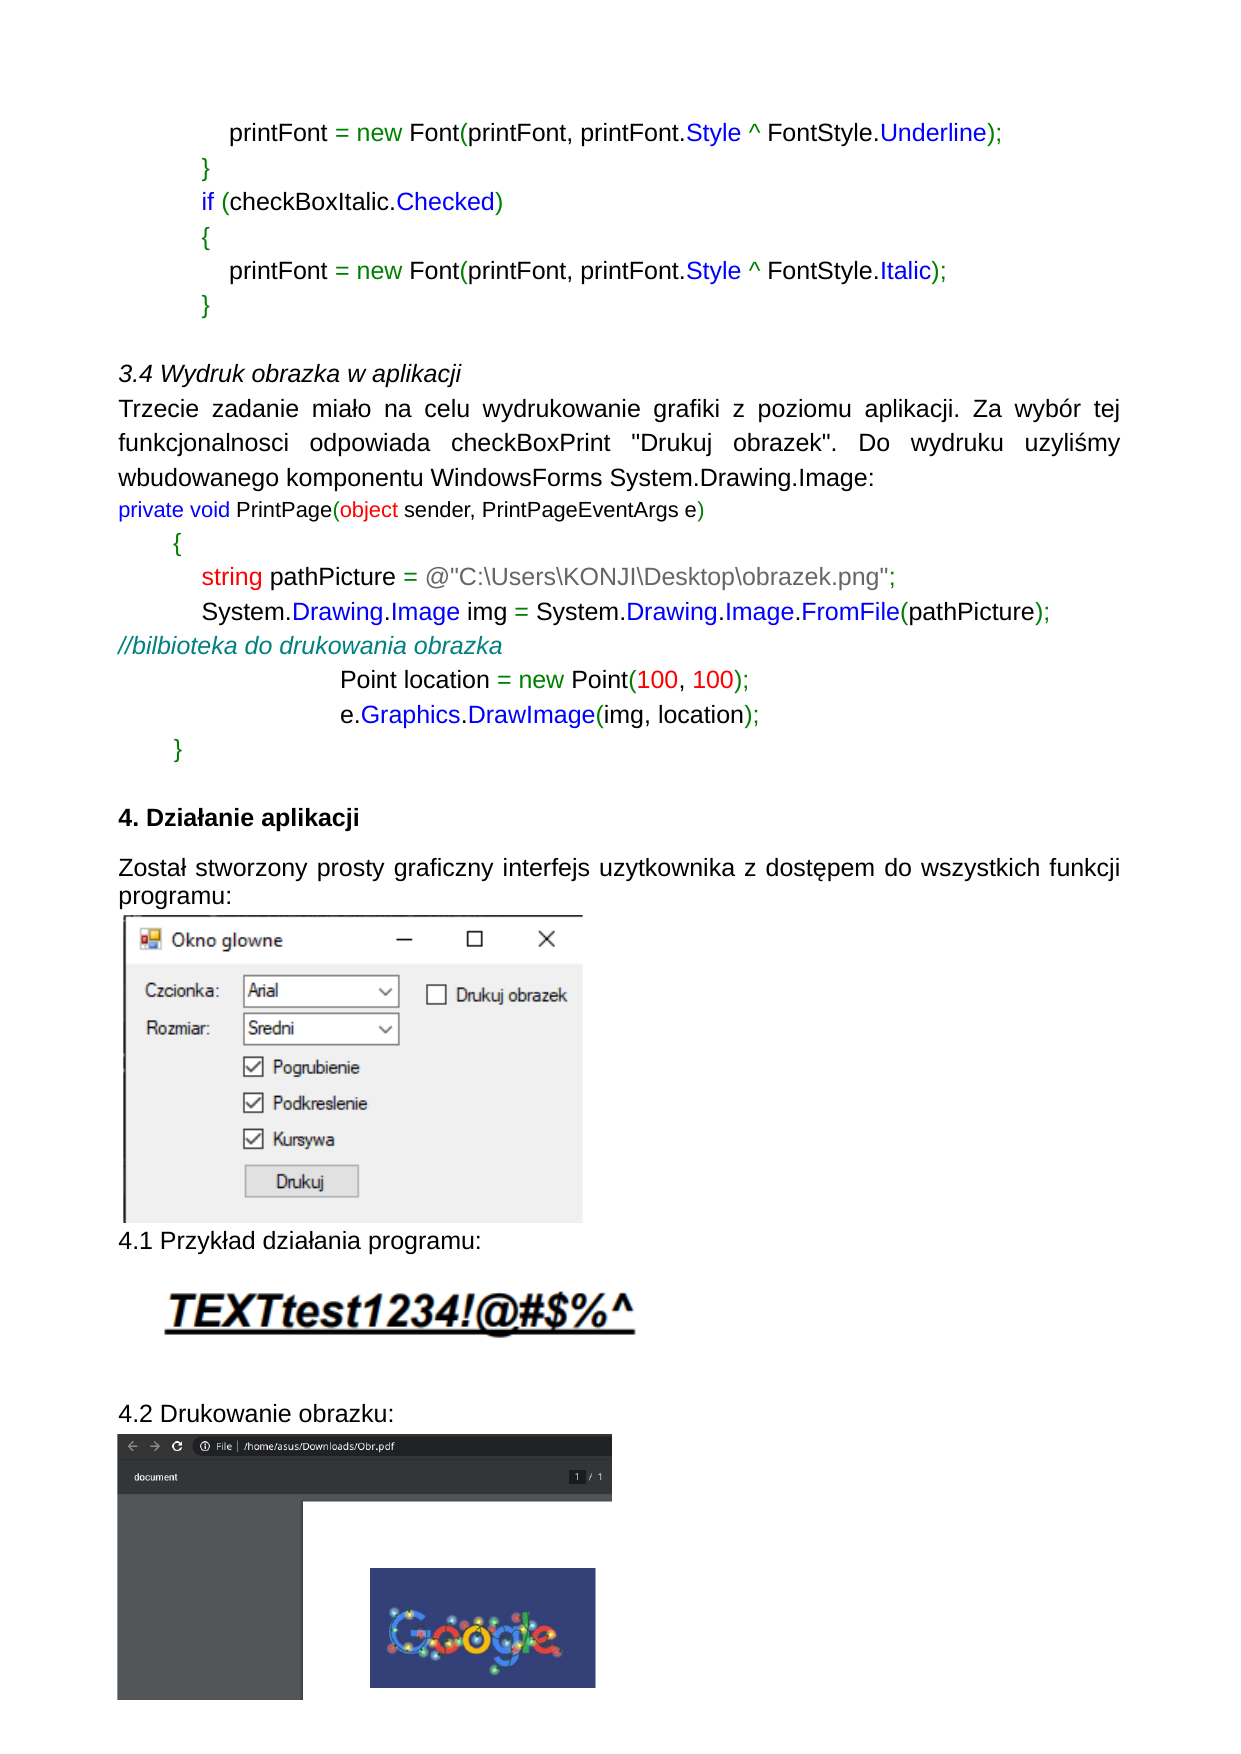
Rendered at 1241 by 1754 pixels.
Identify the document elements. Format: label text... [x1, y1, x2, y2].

text Został stworzony prosty graficzny interfejs uzytkownika z dostępem do wszystkich funkcji programu: [118, 852, 1122, 910]
text } [118, 734, 1122, 763]
text private void PrintPage(object sender, PrintPageEventArgs e) [118, 497, 1122, 523]
text 4.2 Drukowanie obrazku: [118, 1399, 1122, 1427]
text e.Graphics.DrawImage(img, location); [118, 700, 1122, 729]
text { [118, 222, 1122, 250]
text Point location = new Point(100, 100); [118, 666, 1122, 694]
picture [123, 915, 583, 1223]
picture [121, 1255, 728, 1384]
text if (checkBoxItalic.Checked) [118, 187, 1122, 216]
text printFont = new Font(printFont, printFont.Style ^ FontStyle.Underline); [118, 118, 1122, 147]
text printFont = new Font(printFont, printFont.Style ^ FontStyle.Italic); [118, 256, 1122, 285]
picture [117, 1434, 612, 1700]
text 4.1 Przykład działania programu: [118, 1226, 1122, 1255]
text } [118, 153, 1122, 181]
text { [118, 528, 1122, 556]
text 4. Działanie aplikacji [118, 803, 1122, 832]
text } [118, 291, 1122, 319]
text System.Drawing.Image img = System.Drawing.Image.FromFile(pathPicture); //bilbioteka do drukowania obrazka [118, 597, 1122, 660]
text string pathPicture = @"C:\Users\KONJI\Desktop\obrazek.png"; [118, 562, 1122, 591]
text Trzecie zadanie miało na celu wydrukowanie grafiki z poziomu aplikacji. Za wybór tej funkcjonalnosci odpowiada checkBoxPrint "Drukuj obrazek". Do wydruku uzyliśmy wbudowanego komponentu WindowsForms System.Drawing.Image: [118, 394, 1122, 492]
text 3.4 Wydruk obrazka w aplikacji [118, 359, 1122, 388]
